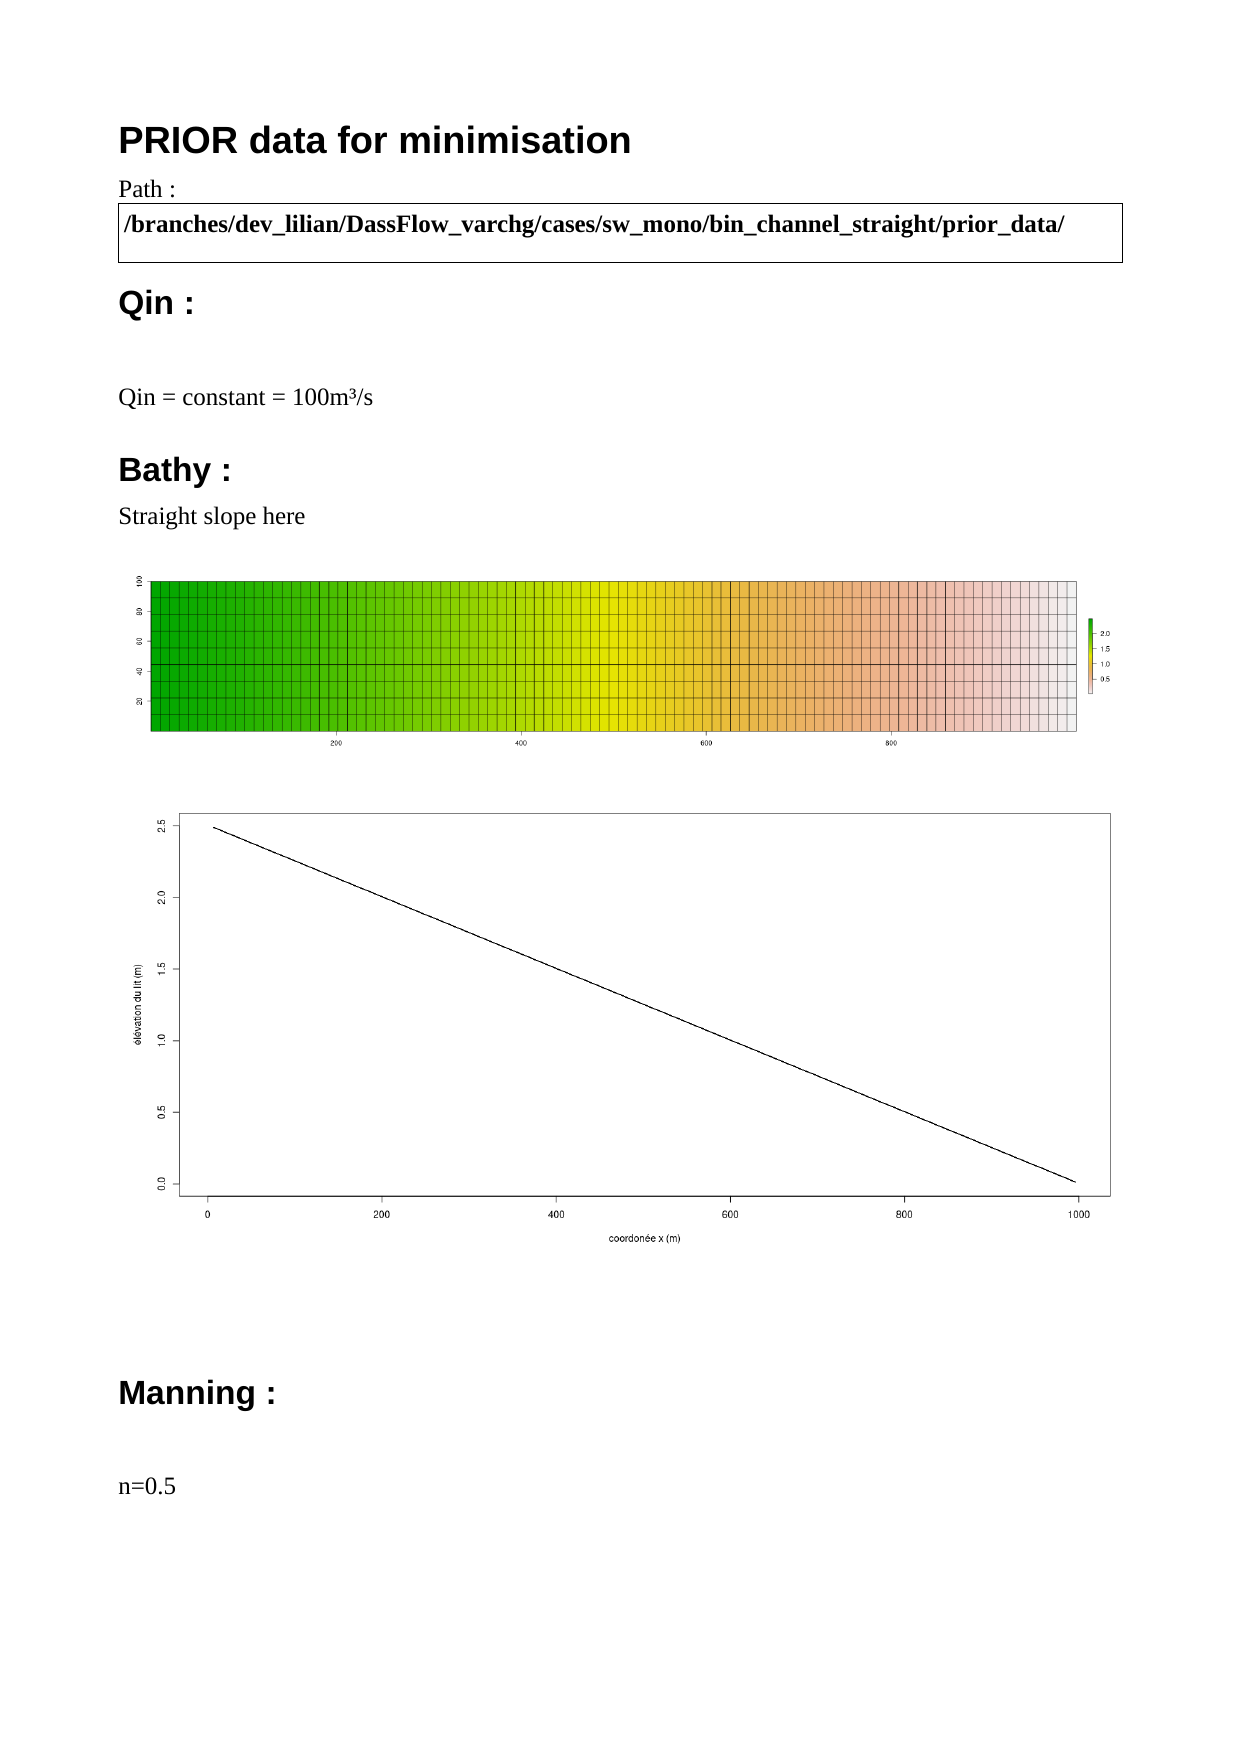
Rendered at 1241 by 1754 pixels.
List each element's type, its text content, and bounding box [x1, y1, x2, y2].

text Qin = constant = 100m³/s [118, 382, 1122, 411]
subtitle Qin : [118, 283, 1122, 322]
subtitle Bathy : [118, 450, 1122, 489]
subtitle PRIOR data for minimisation [118, 118, 1122, 162]
text n=0.5 [118, 1471, 1122, 1500]
table_header /branches/dev_lilian/DassFlow_varchg/cases/sw_mono/bin_channel_straight/prior_data/ [119, 204, 1122, 262]
text Straight slope here [118, 501, 1122, 530]
subtitle Manning : [118, 1373, 1122, 1411]
picture [130, 799, 1135, 1257]
text Path : [118, 174, 1122, 203]
picture [118, 549, 1123, 772]
